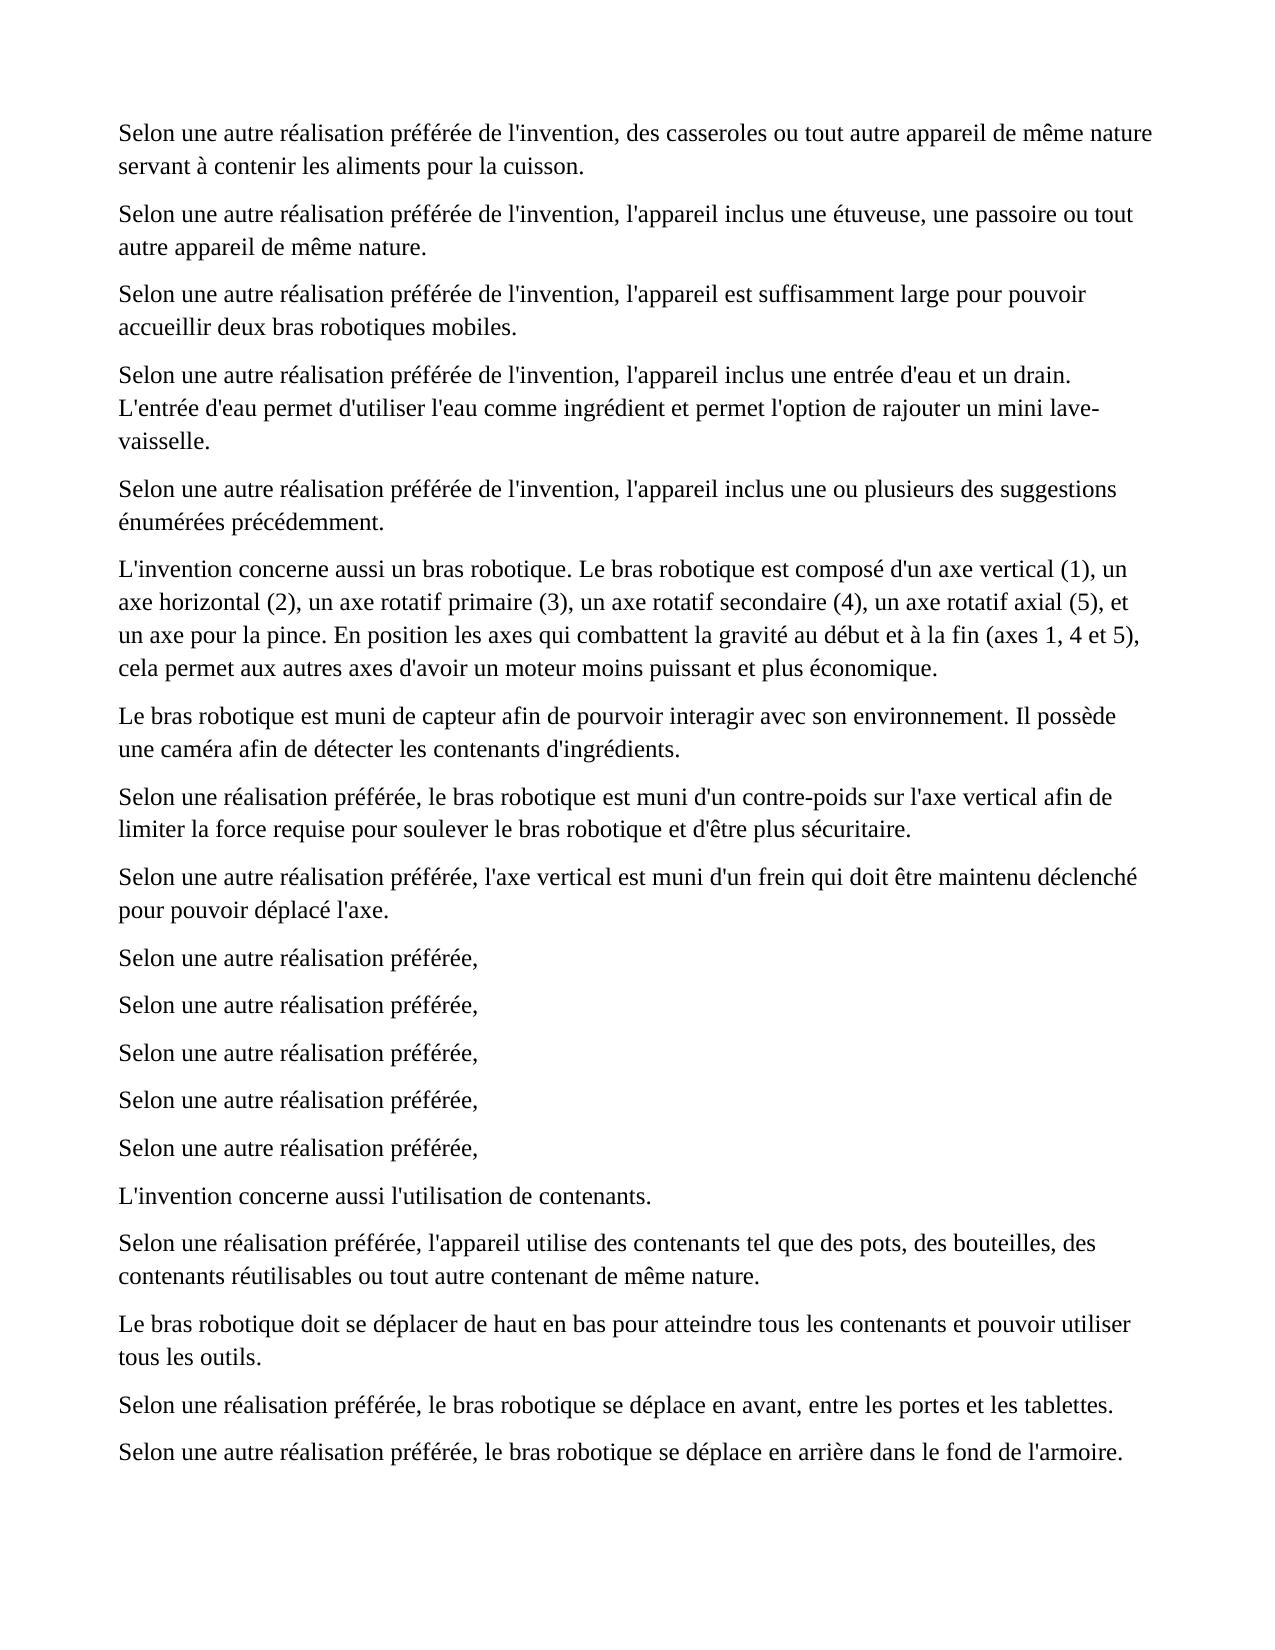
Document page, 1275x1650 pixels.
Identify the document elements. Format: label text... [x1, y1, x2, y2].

text Selon une autre réalisation préférée, [118, 1038, 1157, 1067]
text Selon une autre réalisation préférée de l'invention, des casseroles ou tout autre appareil de même nature servant à contenir les aliments pour la cuisson. [118, 118, 1157, 180]
text Selon une réalisation préférée, le bras robotique se déplace en avant, entre les portes et les tablettes. [118, 1390, 1157, 1418]
text L'invention concerne aussi un bras robotique. Le bras robotique est composé d'un axe vertical (1), un axe horizontal (2), un axe rotatif primaire (3), un axe rotatif secondaire (4), un axe rotatif axial (5), et un axe pour la pince. En position les axes qui combattent la gravité au début et à la fin (axes 1, 4 et 5), cela permet aux autres axes d'avoir un moteur moins puissant et plus économique. [118, 554, 1157, 682]
text Selon une autre réalisation préférée, [118, 990, 1157, 1019]
text Selon une autre réalisation préférée de l'invention, l'appareil inclus une ou plusieurs des suggestions énumérées précédemment. [118, 474, 1157, 535]
text Selon une autre réalisation préférée, [118, 943, 1157, 972]
text Selon une réalisation préférée, le bras robotique est muni d'un contre-poids sur l'axe vertical afin de limiter la force requise pour soulever le bras robotique et d'être plus sécuritaire. [118, 782, 1157, 843]
text Selon une autre réalisation préférée, le bras robotique se déplace en arrière dans le fond de l'armoire. [118, 1437, 1157, 1466]
text Le bras robotique est muni de capteur afin de pourvoir interagir avec son environnement. Il possède une caméra afin de détecter les contenants d'ingrédients. [118, 701, 1157, 763]
text Le bras robotique doit se déplacer de haut en bas pour atteindre tous les contenants et pouvoir utiliser tous les outils. [118, 1309, 1157, 1371]
text Selon une autre réalisation préférée, l'axe vertical est muni d'un frein qui doit être maintenu déclenché pour pouvoir déplacé l'axe. [118, 862, 1157, 924]
text Selon une autre réalisation préférée de l'invention, l'appareil est suffisamment large pour pouvoir accueillir deux bras robotiques mobiles. [118, 279, 1157, 341]
text Selon une autre réalisation préférée de l'invention, l'appareil inclus une entrée d'eau et un drain. L'entrée d'eau permet d'utiliser l'eau comme ingrédient et permet l'option de rajouter un mini lave-vaisselle. [118, 360, 1157, 455]
text L'invention concerne aussi l'utilisation de contenants. [118, 1181, 1157, 1209]
text Selon une autre réalisation préférée, [118, 1086, 1157, 1114]
text Selon une autre réalisation préférée de l'invention, l'appareil inclus une étuveuse, une passoire ou tout autre appareil de même nature. [118, 199, 1157, 261]
text Selon une autre réalisation préférée, [118, 1133, 1157, 1162]
text Selon une réalisation préférée, l'appareil utilise des contenants tel que des pots, des bouteilles, des contenants réutilisables ou tout autre contenant de même nature. [118, 1228, 1157, 1290]
